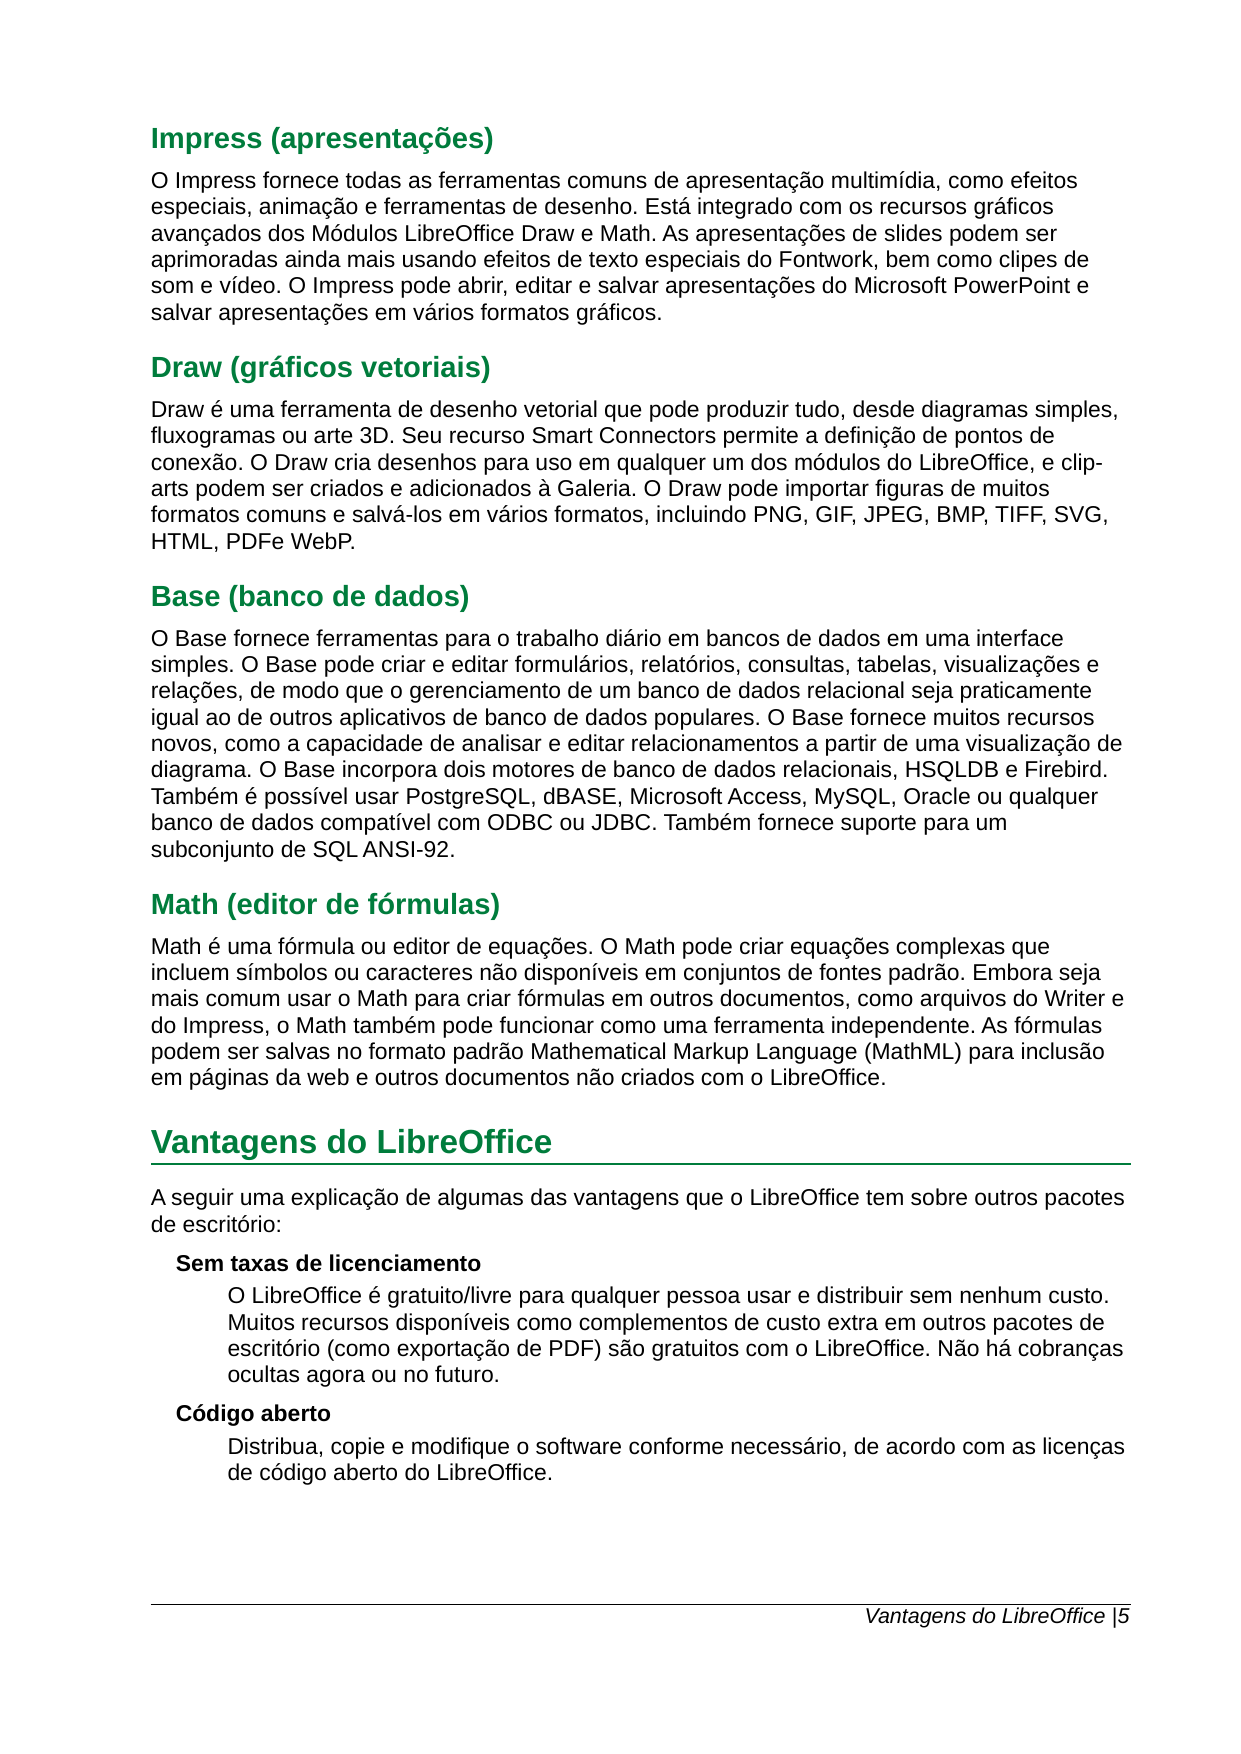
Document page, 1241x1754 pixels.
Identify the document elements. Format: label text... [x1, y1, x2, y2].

subtitle Vantagens do LibreOffice [151, 1122, 1131, 1163]
text Sem taxas de licenciamento [176, 1249, 1131, 1276]
text Draw é uma ferramenta de desenho vetorial que pode produzir tudo, desde diagramas simples, fluxogramas ou arte 3D. Seu recurso Smart Connectors permite a definição de pontos de conexão. O Draw cria desenhos para uso em qualquer um dos módulos do LibreOffice, e clip-arts podem ser criados e adicionados à Galeria. O Draw pode importar figuras de muitos formatos comuns e salvá-los em vários formatos, incluindo PNG, GIF, JPEG, BMP, TIFF, SVG, HTML, PDFe WebP. [151, 396, 1131, 554]
text O LibreOffice é gratuito/livre para qualquer pessoa usar e distribuir sem nenhum custo. Muitos recursos disponíveis como complementos de custo extra em outros pacotes de escritório (como exportação de PDF) são gratuitos com o LibreOffice. Não há cobranças ocultas agora ou no futuro. [227, 1282, 1131, 1387]
subtitle Draw (gráficos vetoriais) [151, 350, 1131, 383]
text O Base fornece ferramentas para o trabalho diário em bancos de dados em uma interface simples. O Base pode criar e editar formulários, relatórios, consultas, tabelas, visualizações e relações, de modo que o gerenciamento de um banco de dados relacional seja praticamente igual ao de outros aplicativos de banco de dados populares. O Base fornece muitos recursos novos, como a capacidade de analisar e editar relacionamentos a partir de uma visualização de diagrama. O Base incorpora dois motores de banco de dados relacionais, HSQLDB e Firebird. Também é possível usar PostgreSQL, dBASE, Microsoft Access, MySQL, Oracle ou qualquer banco de dados compatível com ODBC ou JDBC. Também fornece suporte para um subconjunto de SQL ANSI-92. [151, 625, 1131, 862]
list A seguir uma explicação de algumas das vantagens que o LibreOffice tem sobre outros pacotes de escritório: [151, 1184, 1131, 1237]
text O Impress fornece todas as ferramentas comuns de apresentação multimídia, como efeitos especiais, animação e ferramentas de desenho. Está integrado com os recursos gráficos avançados dos Módulos LibreOffice Draw e Math. As apresentações de slides podem ser aprimoradas ainda mais usando efeitos de texto especiais do Fontwork, bem como clipes de som e vídeo. O Impress pode abrir, editar e salvar apresentações do Microsoft PowerPoint e salvar apresentações em vários formatos gráficos. [151, 167, 1131, 325]
text Math é uma fórmula ou editor de equações. O Math pode criar equações complexas que incluem símbolos ou caracteres não disponíveis em conjuntos de fontes padrão. Embora seja mais comum usar o Math para criar fórmulas em outros documentos, como arquivos do Writer e do Impress, o Math também pode funcionar como uma ferramenta independente. As fórmulas podem ser salvas no formato padrão Mathematical Markup Language (MathML) para inclusão em páginas da web e outros documentos não criados com o LibreOffice. [151, 933, 1131, 1091]
text Código aberto [176, 1400, 1131, 1426]
text Distribua, copie e modifique o software conforme necessário, de acordo com as licenças de código aberto do LibreOffice. [227, 1433, 1131, 1485]
subtitle Math (editor de fórmulas) [151, 887, 1131, 920]
subtitle Impress (apresentações) [151, 121, 1131, 154]
subtitle Base (banco de dados) [151, 579, 1131, 612]
